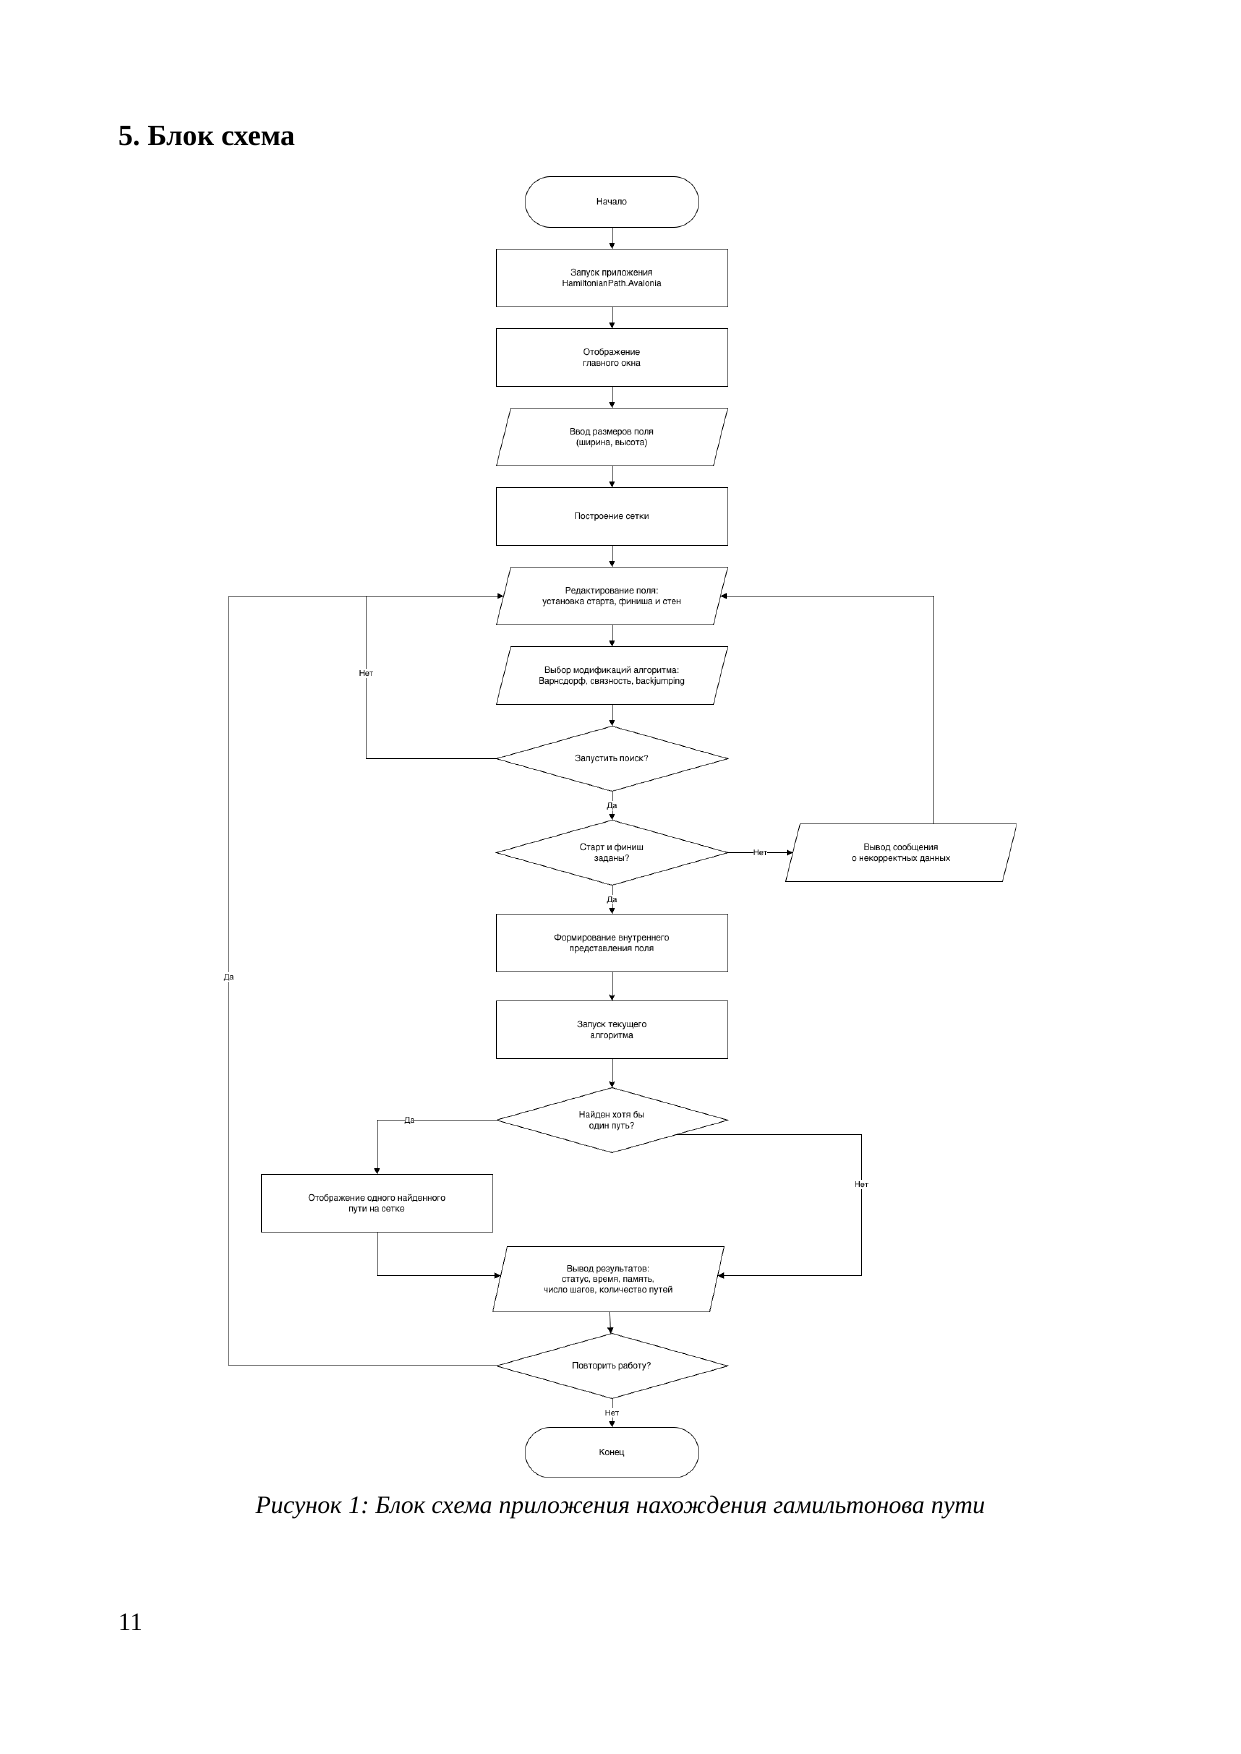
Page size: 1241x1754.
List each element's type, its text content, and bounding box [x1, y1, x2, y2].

text Рисунок 1: Блок схема приложения нахождения гамильтонова пути [223, 1478, 1017, 1519]
picture [223, 176, 1017, 1478]
subtitle 5. Блок схема [118, 118, 1122, 152]
